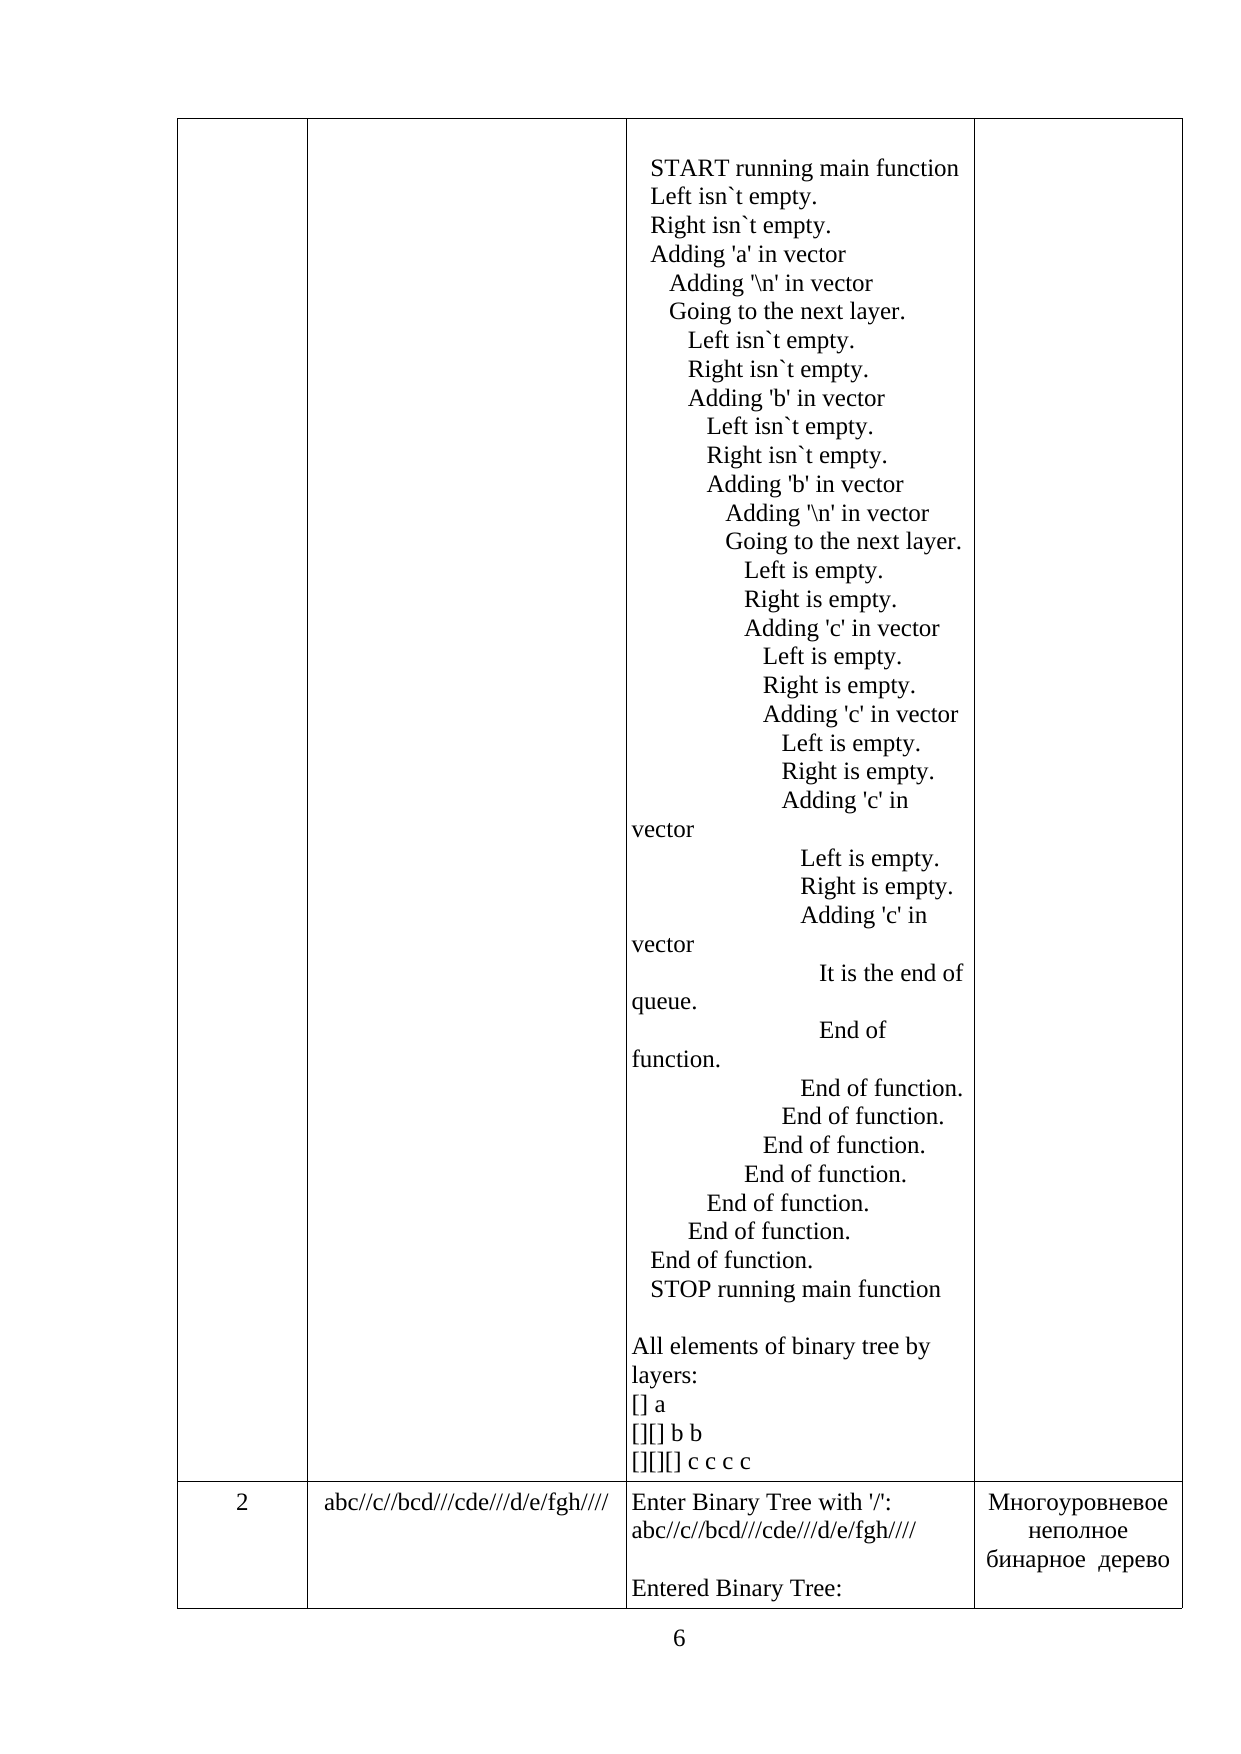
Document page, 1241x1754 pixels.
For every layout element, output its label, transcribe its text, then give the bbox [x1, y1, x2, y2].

table_cell Многоуровневое неполное бинарное дерево [975, 1482, 1182, 1607]
table_cell abc//c//bcd///cde///d/e/fgh//// [308, 1482, 626, 1607]
table_cell [975, 119, 1182, 1481]
table_cell [308, 119, 626, 1481]
table_cell [178, 119, 307, 1481]
table_cell START running main function Left isn`t empty. Right isn`t empty. Adding 'a' in vector Adding '\n' in vector Going to the next layer. Left isn`t empty. Right isn`t empty. Adding 'b' in vector Left isn`t empty. Right isn`t empty. Adding 'b' in vector Adding '\n' in vector Going to the next layer. Left is empty. Right is empty. Adding 'c' in vector Left is empty. Right is empty. Adding 'c' in vector Left is empty. Right is empty. Adding 'c' in vector Left is empty. Right is empty. Adding 'c' in vector It is the end of queue. End of function. End of function. End of function. End of function. End of function. End of function. End of function. End of function. STOP running main function All elements of binary tree by layers: [] a [][] b b [][][] c c c c [627, 119, 974, 1481]
table_cell Enter Binary Tree with '/': abc//c//bcd///cde///d/e/fgh//// Entered Binary Tree: [627, 1482, 974, 1607]
table_cell 2 [178, 1482, 307, 1607]
